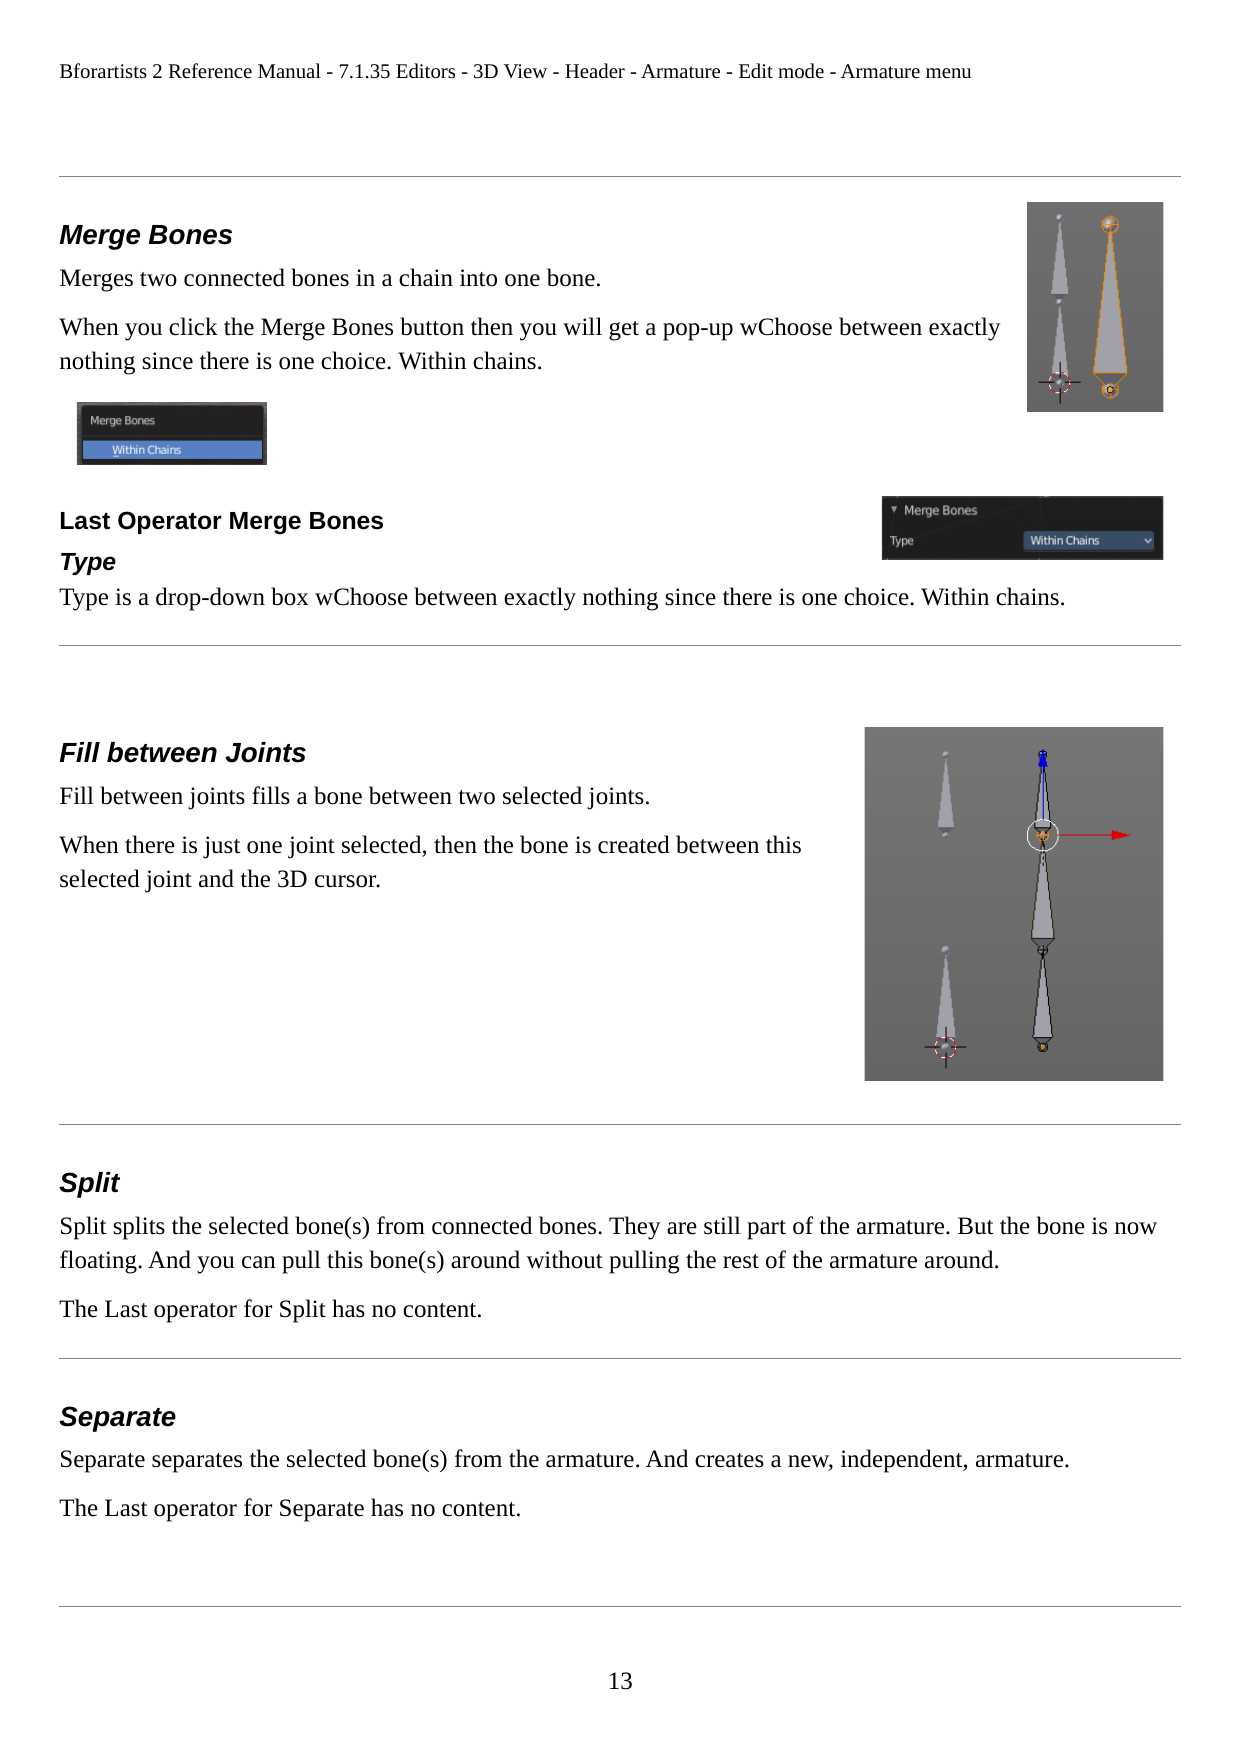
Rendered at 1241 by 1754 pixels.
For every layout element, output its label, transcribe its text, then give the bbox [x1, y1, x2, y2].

picture [881, 496, 1164, 560]
subtitle Split [59, 1166, 1181, 1198]
text When you click the Merge Bones button then you will get a pop-up wChoose between exactly nothing since there is one choice. Within chains. [59, 312, 1027, 375]
subtitle Merge Bones [59, 218, 1027, 250]
text Merges two connected bones in a chain into one bone. [59, 263, 1027, 291]
text The Last operator for Separate has no content. [59, 1493, 1181, 1522]
picture [76, 402, 267, 465]
picture [864, 727, 1164, 1081]
text Fill between joints fills a bone between two selected joints. [59, 781, 864, 810]
subtitle Separate [59, 1400, 1181, 1432]
subtitle Last Operator Merge Bones [59, 506, 881, 534]
text Type is a drop-down box wChoose between exactly nothing since there is one choice. Within chains. [59, 582, 1181, 611]
subtitle Fill between Joints [59, 737, 864, 768]
picture [1027, 202, 1164, 412]
subtitle [1164, 737, 1181, 768]
text The Last operator for Split has no content. [59, 1294, 1181, 1323]
subtitle [1164, 218, 1181, 250]
text Separate separates the selected bone(s) from the armature. And creates a new, independent, armature. [59, 1444, 1181, 1473]
subtitle Type [59, 547, 1181, 576]
text Split splits the selected bone(s) from connected bones. They are still part of the armature. But the bone is now floating. And you can pull this bone(s) around without pulling the rest of the armature around. [59, 1211, 1181, 1274]
text When there is just one joint selected, then the bone is created between this selected joint and the 3D cursor. [59, 830, 864, 893]
